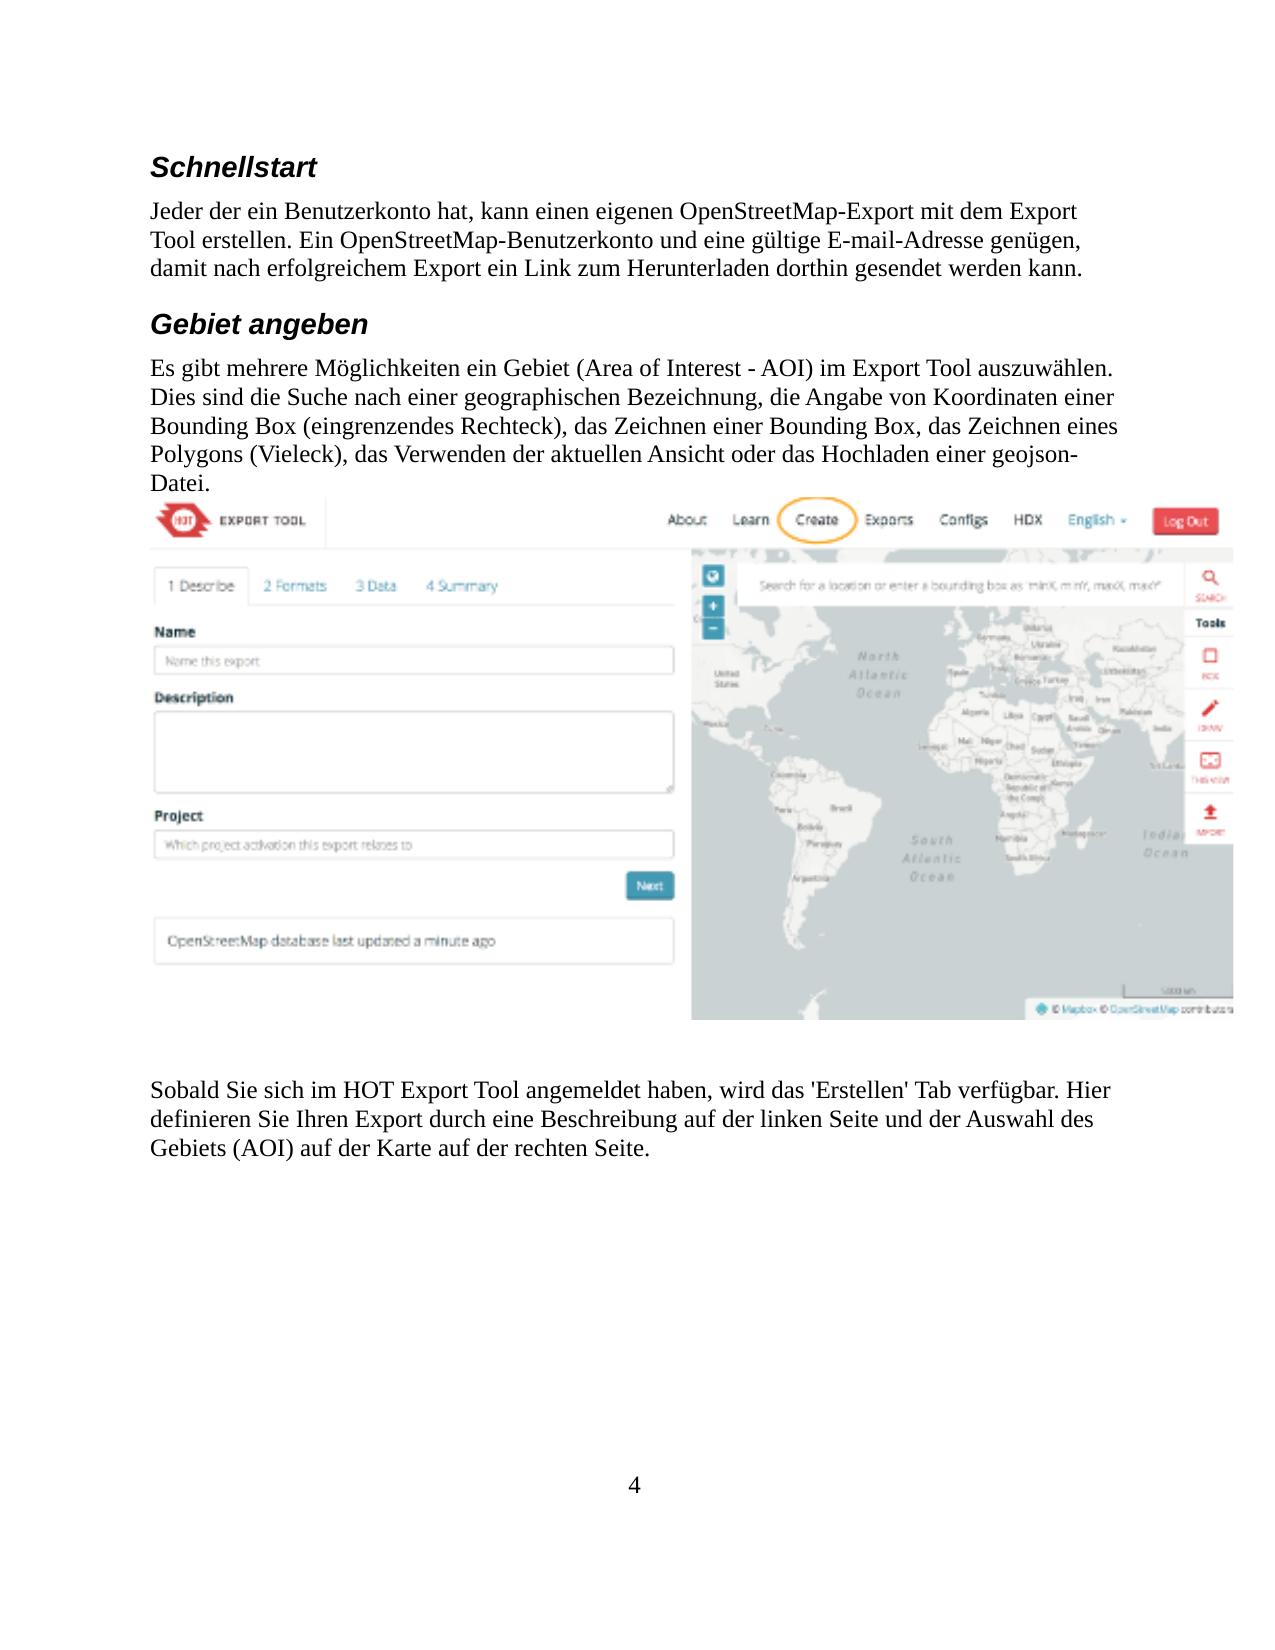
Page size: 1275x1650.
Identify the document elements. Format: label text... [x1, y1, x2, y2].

subtitle Schnellstart [150, 150, 1125, 183]
text Sobald Sie sich im HOT Export Tool angemeldet haben, wird das 'Erstellen' Tab verfügbar. Hier definieren Sie Ihren Export durch eine Beschreibung auf der linken Seite und der Auswahl des Gebiets (AOI) auf der Karte auf der rechten Seite. [150, 1076, 1125, 1162]
picture [150, 497, 1234, 1020]
text Es gibt mehrere Möglichkeiten ein Gebiet (Area of Interest - AOI) im Export Tool auszuwählen. Dies sind die Suche nach einer geographischen Bezeichnung, die Angabe von Koordinaten einer Bounding Box (eingrenzendes Rechteck), das Zeichnen einer Bounding Box, das Zeichnen eines Polygons (Vieleck), das Verwenden der aktuellen Ansicht oder das Hochladen einer geojson-Datei. [150, 353, 1125, 497]
subtitle Gebiet angeben [150, 307, 1125, 341]
text Jeder der ein Benutzerkonto hat, kann einen eigenen OpenStreetMap-Export mit dem Export Tool erstellen. Ein OpenStreetMap-Benutzerkonto und eine gültige E-mail-Adresse genügen, damit nach erfolgreichem Export ein Link zum Herunterladen dorthin gesendet werden kann. [150, 196, 1125, 282]
